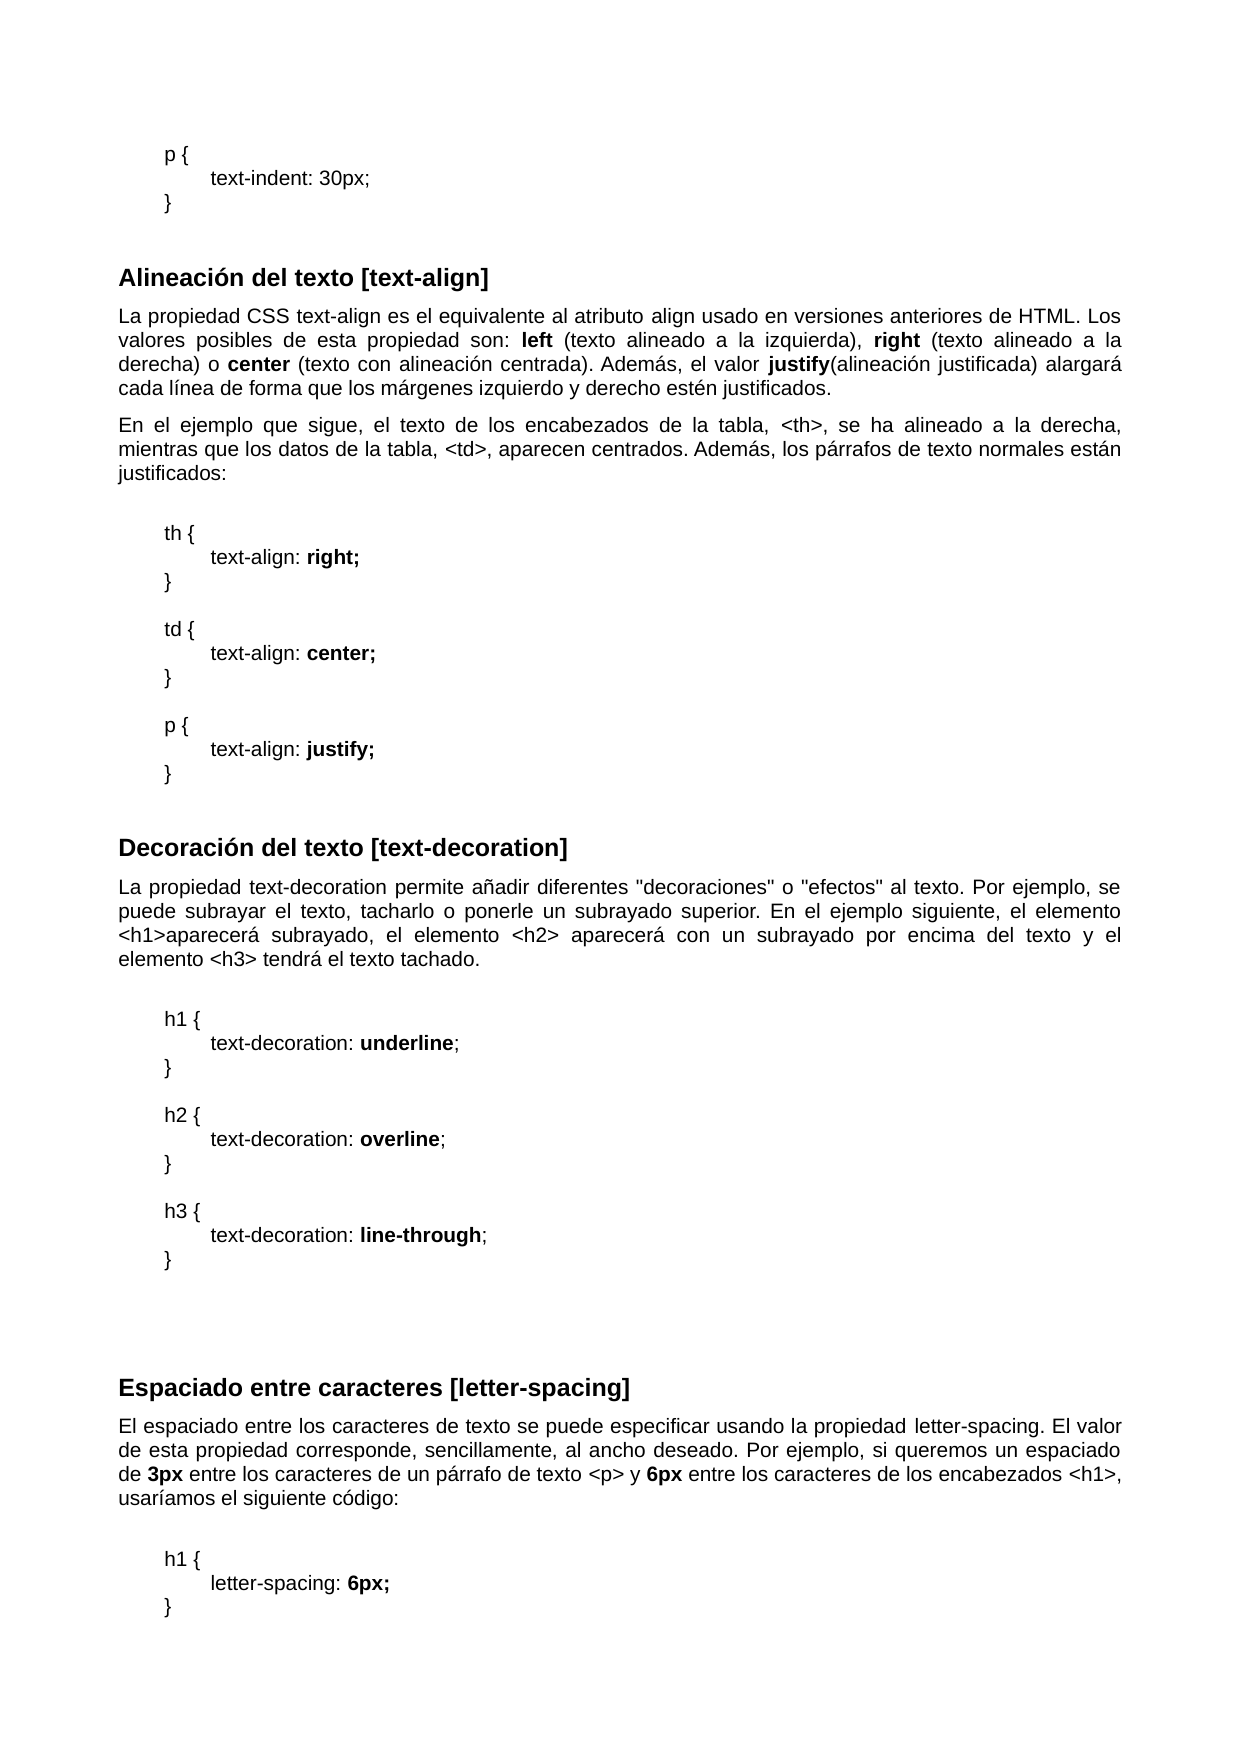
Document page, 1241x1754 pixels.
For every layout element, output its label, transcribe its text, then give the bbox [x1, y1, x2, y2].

text La propiedad CSS text-align es el equivalente al atributo align usado en versiones anteriores de HTML. Los valores posibles de esta propiedad son: left (texto alineado a la izquierda), right (texto alineado a la derecha) o center (texto con alineación centrada). Además, el valor justify(alineación justificada) alargará cada línea de forma que los márgenes izquierdo y derecho estén justificados. [118, 304, 1122, 400]
text h1 { [118, 1546, 1122, 1570]
text } [118, 1055, 1122, 1079]
text text-decoration: underline; [118, 1031, 1122, 1055]
text } [118, 1594, 1122, 1618]
text text-decoration: overline; [118, 1127, 1122, 1151]
text } [118, 1246, 1122, 1270]
text th { [118, 521, 1122, 545]
text h3 { [118, 1198, 1122, 1222]
text p { [118, 712, 1122, 736]
text text-align: right; [118, 545, 1122, 569]
text } [118, 190, 1122, 214]
text text-align: center; [118, 641, 1122, 664]
subtitle Decoración del texto [text-decoration] [118, 833, 1122, 862]
text h2 { [118, 1103, 1122, 1127]
text p { [118, 142, 1122, 166]
text } [118, 1151, 1122, 1174]
text El espaciado entre los caracteres de texto se puede especificar usando la propiedad letter-spacing. El valor de esta propiedad corresponde, sencillamente, al ancho deseado. Por ejemplo, si queremos un espaciado de 3px entre los caracteres de un párrafo de texto <p> y 6px entre los caracteres de los encabezados <h1>, usaríamos el siguiente código: [118, 1414, 1122, 1510]
text text-decoration: line-through; [118, 1222, 1122, 1246]
text La propiedad text-decoration permite añadir diferentes "decoraciones" o "efectos" al texto. Por ejemplo, se puede subrayar el texto, tacharlo o ponerle un subrayado superior. En el ejemplo siguiente, el elemento <h1>aparecerá subrayado, el elemento <h2> aparecerá con un subrayado por encima del texto y el elemento <h3> tendrá el texto tachado. [118, 874, 1122, 970]
text letter-spacing: 6px; [118, 1570, 1122, 1594]
text } [118, 760, 1122, 784]
text td { [118, 617, 1122, 641]
text h1 { [118, 1007, 1122, 1031]
text text-indent: 30px; [118, 166, 1122, 190]
text En el ejemplo que sigue, el texto de los encabezados de la tabla, <th>, se ha alineado a la derecha, mientras que los datos de la tabla, <td>, aparecen centrados. Además, los párrafos de texto normales están justificados: [118, 412, 1122, 484]
text text-align: justify; [118, 736, 1122, 760]
text } [118, 569, 1122, 593]
subtitle Alineación del texto [text-align] [118, 263, 1122, 292]
subtitle Espaciado entre caracteres [letter-spacing] [118, 1373, 1122, 1402]
text } [118, 664, 1122, 688]
